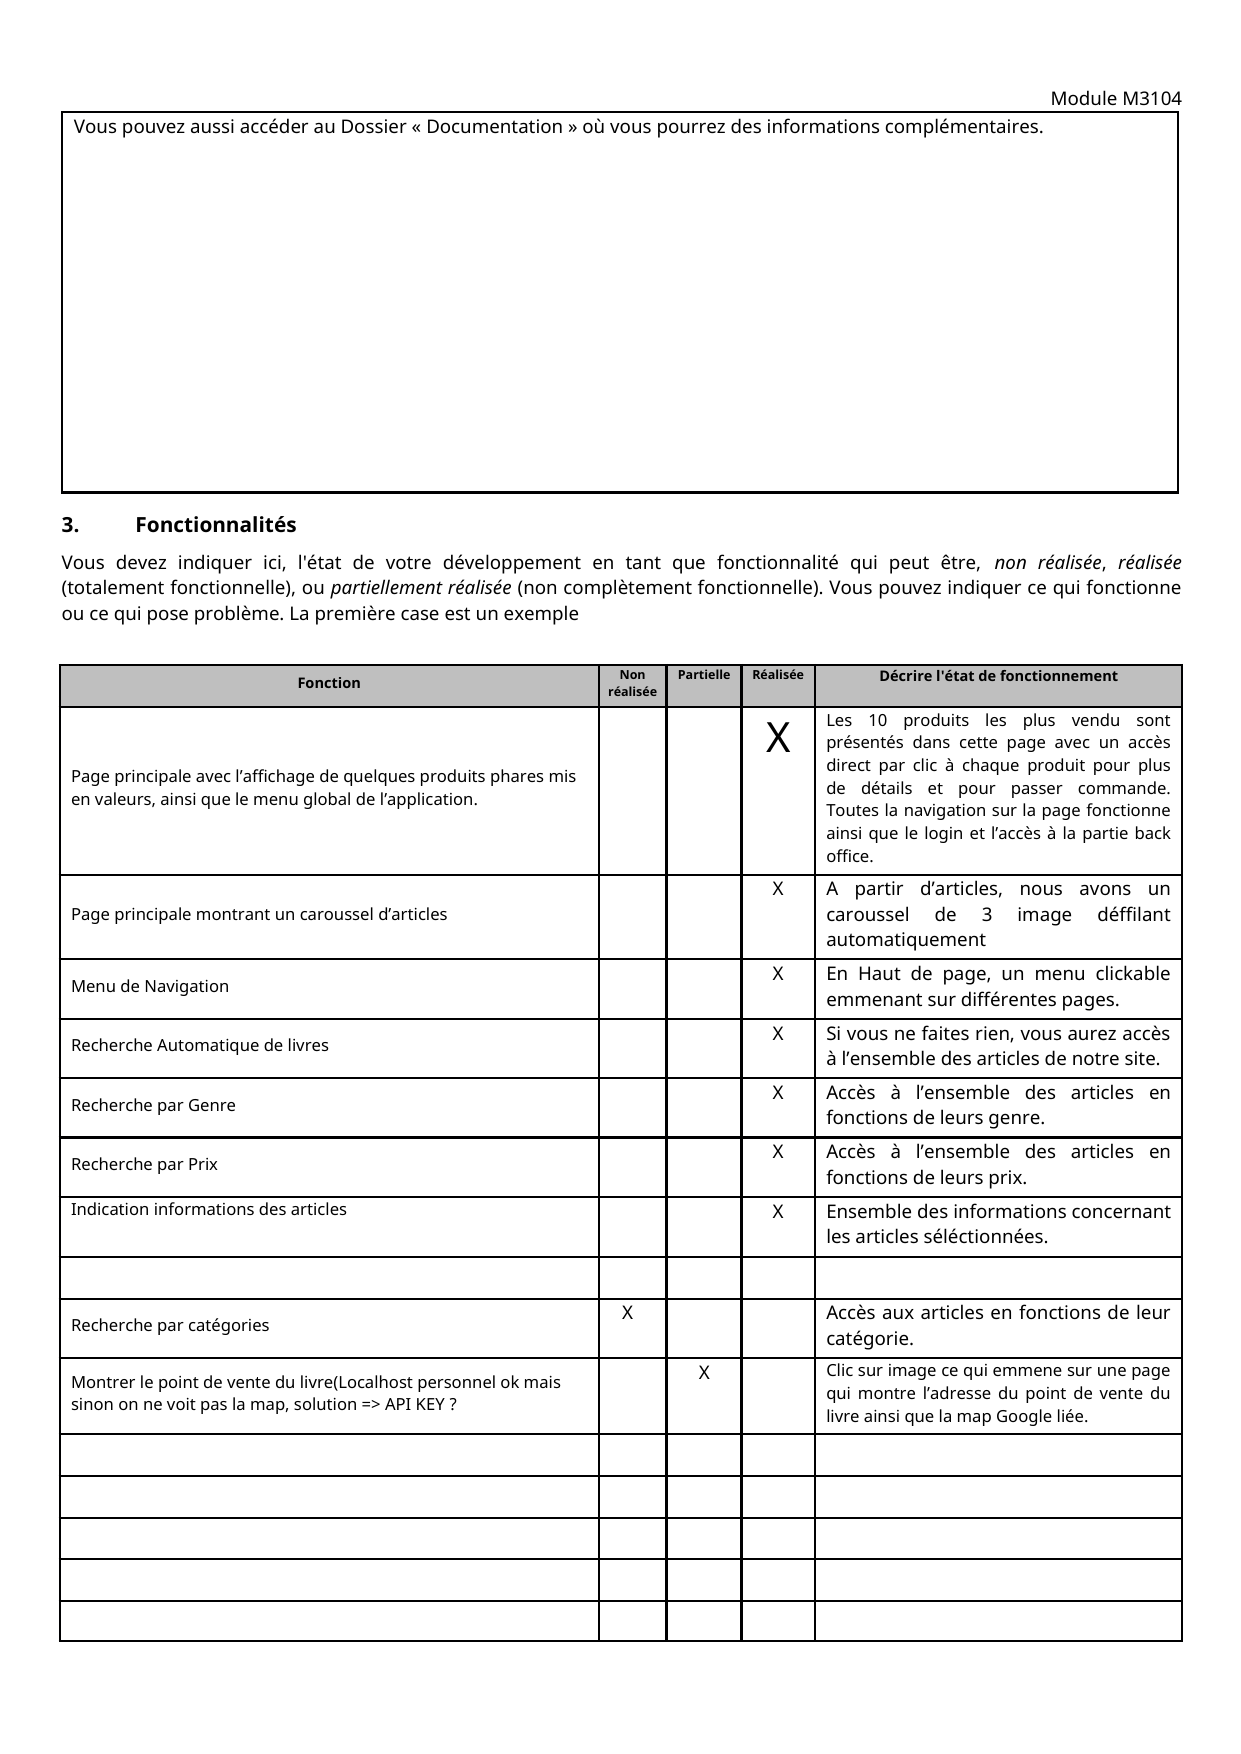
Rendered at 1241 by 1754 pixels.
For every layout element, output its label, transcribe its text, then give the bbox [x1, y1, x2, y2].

table_cell Page principale avec l’affichage de quelques produits phares mis en valeurs, ainsi que le menu global de l’application. [61, 708, 598, 873]
table_cell [668, 1435, 740, 1475]
table_cell [600, 1020, 665, 1077]
table_cell Montrer le point de vente du livre(Localhost personnel ok mais sinon on ne voit pas la map, solution => API KEY ? [61, 1359, 598, 1433]
table_cell [668, 1198, 740, 1256]
table_cell [816, 1258, 1181, 1297]
table_cell [668, 1602, 740, 1639]
table_cell [61, 1477, 598, 1517]
table_header Partielle [668, 666, 740, 706]
table_cell [668, 1258, 740, 1297]
table_cell [668, 1139, 740, 1196]
table_cell [61, 1435, 598, 1475]
table_cell [600, 1602, 665, 1639]
table_cell X [600, 1300, 665, 1357]
table_cell X [743, 1079, 814, 1136]
table_cell [600, 960, 665, 1018]
table_cell [600, 1258, 665, 1297]
table_cell [61, 1602, 598, 1639]
table_cell [600, 1477, 665, 1517]
table_cell [61, 1258, 598, 1297]
table_cell Accès à l’ensemble des articles en fonctions de leurs prix. [816, 1139, 1181, 1196]
table_cell X [743, 1139, 814, 1196]
table_cell X [743, 960, 814, 1018]
table_cell X [743, 876, 814, 958]
table_cell [600, 1079, 665, 1136]
table_cell [743, 1359, 814, 1433]
table_header Réalisée [743, 666, 814, 706]
table_cell Recherche par Prix [61, 1139, 598, 1196]
table_cell X [743, 708, 814, 873]
table_cell [600, 876, 665, 958]
table_cell [668, 1300, 740, 1357]
table_cell [743, 1258, 814, 1297]
table_cell [668, 876, 740, 958]
table_cell [816, 1519, 1181, 1558]
table_cell Menu de Navigation [61, 960, 598, 1018]
table_cell [816, 1602, 1181, 1639]
table_cell X [668, 1359, 740, 1433]
table_cell Indication informations des articles [61, 1198, 598, 1256]
table_cell [61, 1560, 598, 1600]
table_cell X [743, 1198, 814, 1256]
table_cell X [743, 1020, 814, 1077]
list Fonctionnalités [61, 510, 1182, 539]
table_header Décrire l'état de fonctionnement [816, 666, 1181, 706]
table_cell [668, 1519, 740, 1558]
table_cell A partir d’articles, nous avons un caroussel de 3 image déffilant automatiquement [816, 876, 1181, 958]
table_cell Les 10 produits les plus vendu sont présentés dans cette page avec un accès direct par clic à chaque produit pour plus de détails et pour passer commande. Toutes la navigation sur la page fonctionne ainsi que le login et l’accès à la partie back office. [816, 708, 1181, 873]
table_cell Si vous ne faites rien, vous aurez accès à l’ensemble des articles de notre site. [816, 1020, 1181, 1077]
table_cell [816, 1435, 1181, 1475]
table_header Non réalisée [600, 666, 665, 706]
table_cell [743, 1560, 814, 1600]
table_cell [600, 1519, 665, 1558]
table_cell [743, 1519, 814, 1558]
table_cell [816, 1560, 1181, 1600]
table_cell [743, 1602, 814, 1639]
table_cell Ensemble des informations concernant les articles séléctionnées. [816, 1198, 1181, 1256]
table_cell Recherche par Genre [61, 1079, 598, 1136]
table_cell [600, 1560, 665, 1600]
table_cell [668, 960, 740, 1018]
table_cell [600, 1198, 665, 1256]
table_cell [600, 1435, 665, 1475]
table_cell Vous pouvez aussi accéder au Dossier « Documentation » où vous pourrez des informations complémentaires. [63, 113, 1177, 491]
table_cell [743, 1435, 814, 1475]
table_cell [600, 1139, 665, 1196]
table_cell [816, 1477, 1181, 1517]
table_cell Accès aux articles en fonctions de leur catégorie. [816, 1300, 1181, 1357]
table_cell Recherche par catégories [61, 1300, 598, 1357]
table_header Fonction [61, 666, 598, 706]
table_cell [743, 1300, 814, 1357]
table_cell [61, 1519, 598, 1558]
table_cell [668, 708, 740, 873]
table_cell [600, 708, 665, 873]
table_cell Recherche Automatique de livres [61, 1020, 598, 1077]
table_cell [668, 1020, 740, 1077]
table_cell En Haut de page, un menu clickable emmenant sur différentes pages. [816, 960, 1181, 1018]
table_cell Page principale montrant un caroussel d’articles [61, 876, 598, 958]
table_cell [743, 1477, 814, 1517]
table_cell [668, 1560, 740, 1600]
table_cell [668, 1079, 740, 1136]
table_cell Clic sur image ce qui emmene sur une page qui montre l’adresse du point de vente du livre ainsi que la map Google liée. [816, 1359, 1181, 1433]
table_cell [600, 1359, 665, 1433]
text Vous devez indiquer ici, l'état de votre développement en tant que fonctionnalité qui peut être, non réalisée, réalisée (totalement fonctionnelle), ou partiellement réalisée (non complètement fonctionnelle). Vous pouvez indiquer ce qui fonctionne ou ce qui pose problème. La première case est un exemple [61, 549, 1182, 626]
table_cell [668, 1477, 740, 1517]
table_cell Accès à l’ensemble des articles en fonctions de leurs genre. [816, 1079, 1181, 1136]
